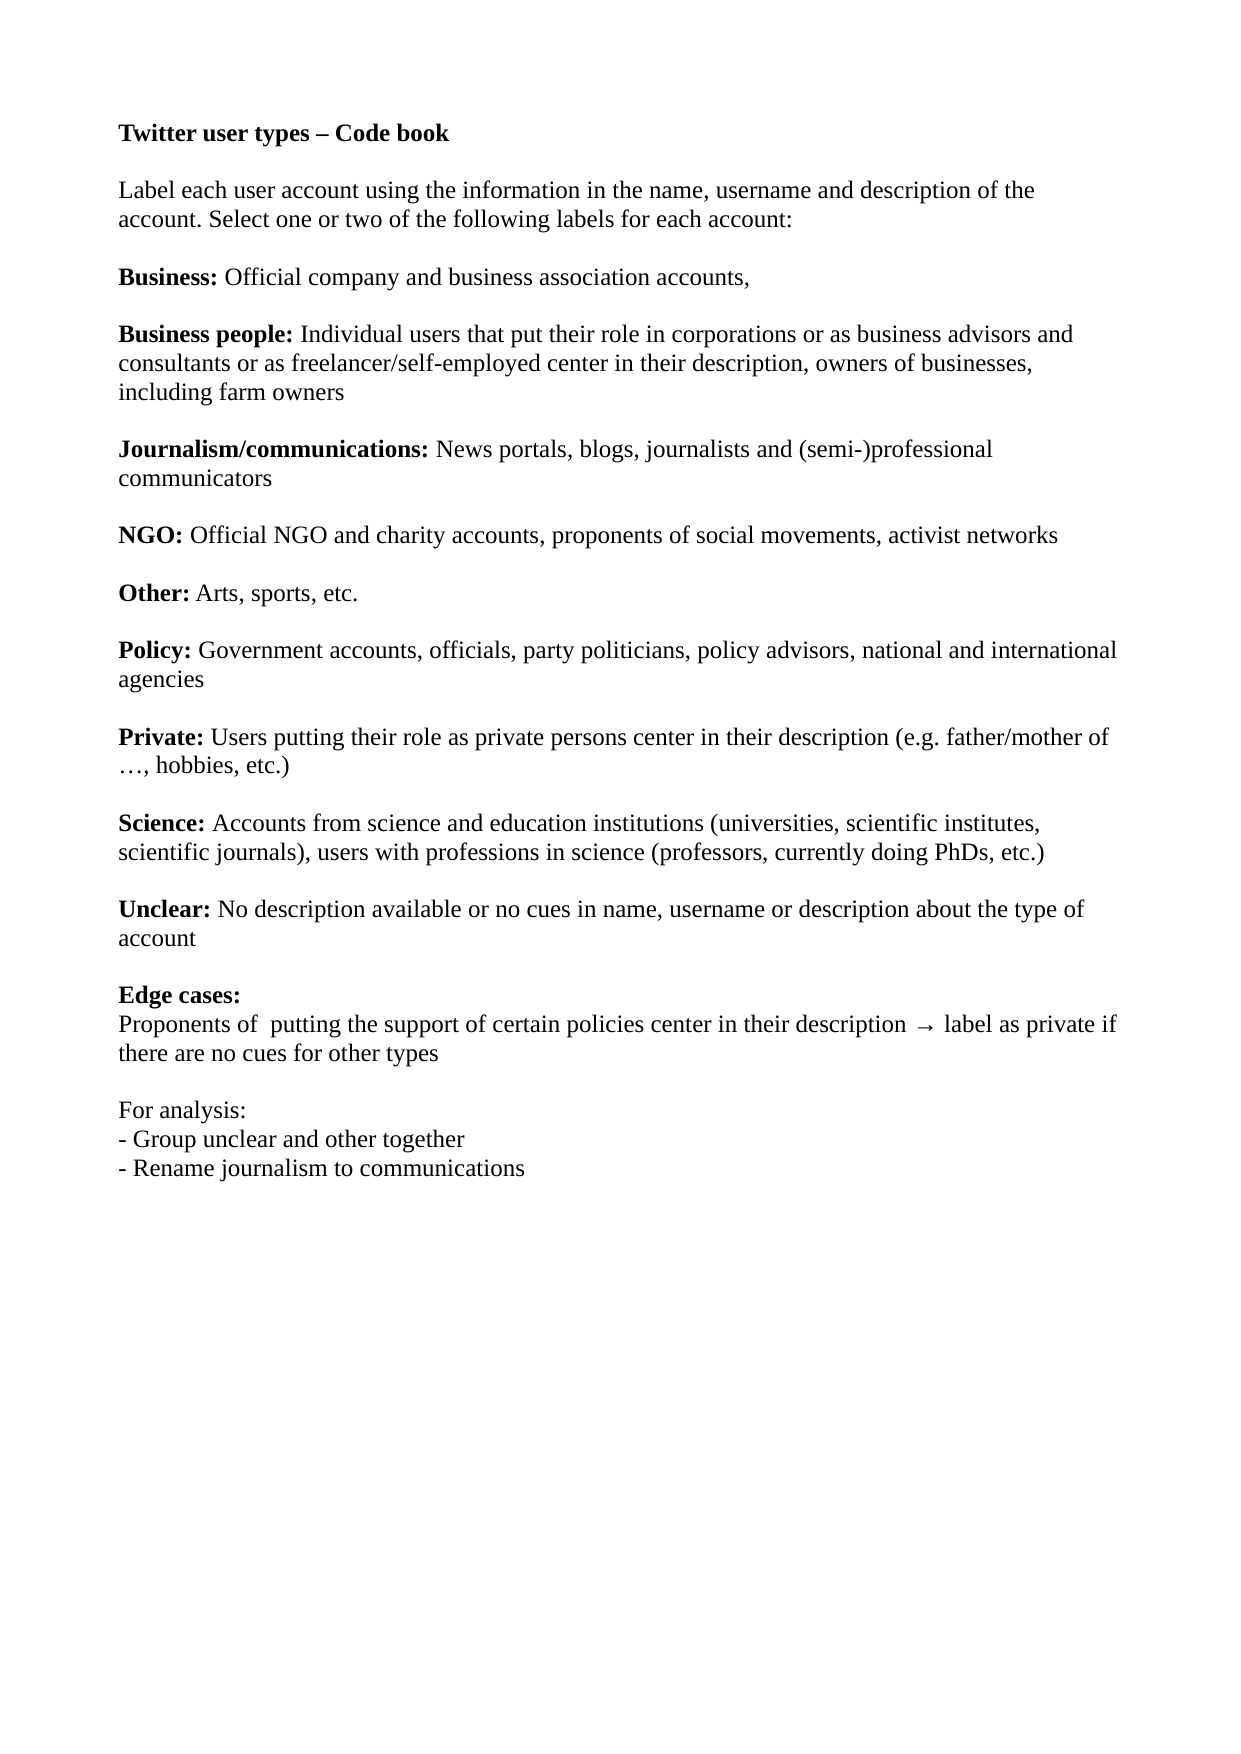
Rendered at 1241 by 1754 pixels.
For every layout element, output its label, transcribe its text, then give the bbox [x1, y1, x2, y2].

text Business: Official company and business association accounts, [118, 262, 1122, 291]
text Twitter user types – Code book [118, 118, 1122, 147]
text Other: Arts, sports, etc. [118, 578, 1122, 607]
text Proponents of putting the support of certain policies center in their description → label as private if there are no cues for other types [118, 1009, 1122, 1067]
text Private: Users putting their role as private persons center in their description (e.g. father/mother of …, hobbies, etc.) [118, 722, 1122, 779]
text NGO: Official NGO and charity accounts, proponents of social movements, activist networks [118, 521, 1122, 549]
text - Rename journalism to communications [118, 1153, 1122, 1182]
text Science: Accounts from science and education institutions (universities, scientific institutes, scientific journals), users with professions in science (professors, currently doing PhDs, etc.) [118, 808, 1122, 866]
text Label each user account using the information in the name, username and description of the account. Select one or two of the following labels for each account: [118, 176, 1122, 233]
text Edge cases: [118, 981, 1122, 1009]
text Unclear: No description available or no cues in name, username or description about the type of account [118, 894, 1122, 952]
text Journalism/communications: News portals, blogs, journalists and (semi-)professional communicators [118, 434, 1122, 492]
text Business people: Individual users that put their role in corporations or as business advisors and consultants or as freelancer/self-employed center in their description, owners of businesses, including farm owners [118, 319, 1122, 406]
text For analysis: [118, 1096, 1122, 1124]
text Policy: Government accounts, officials, party politicians, policy advisors, national and international agencies [118, 636, 1122, 693]
text - Group unclear and other together [118, 1124, 1122, 1153]
